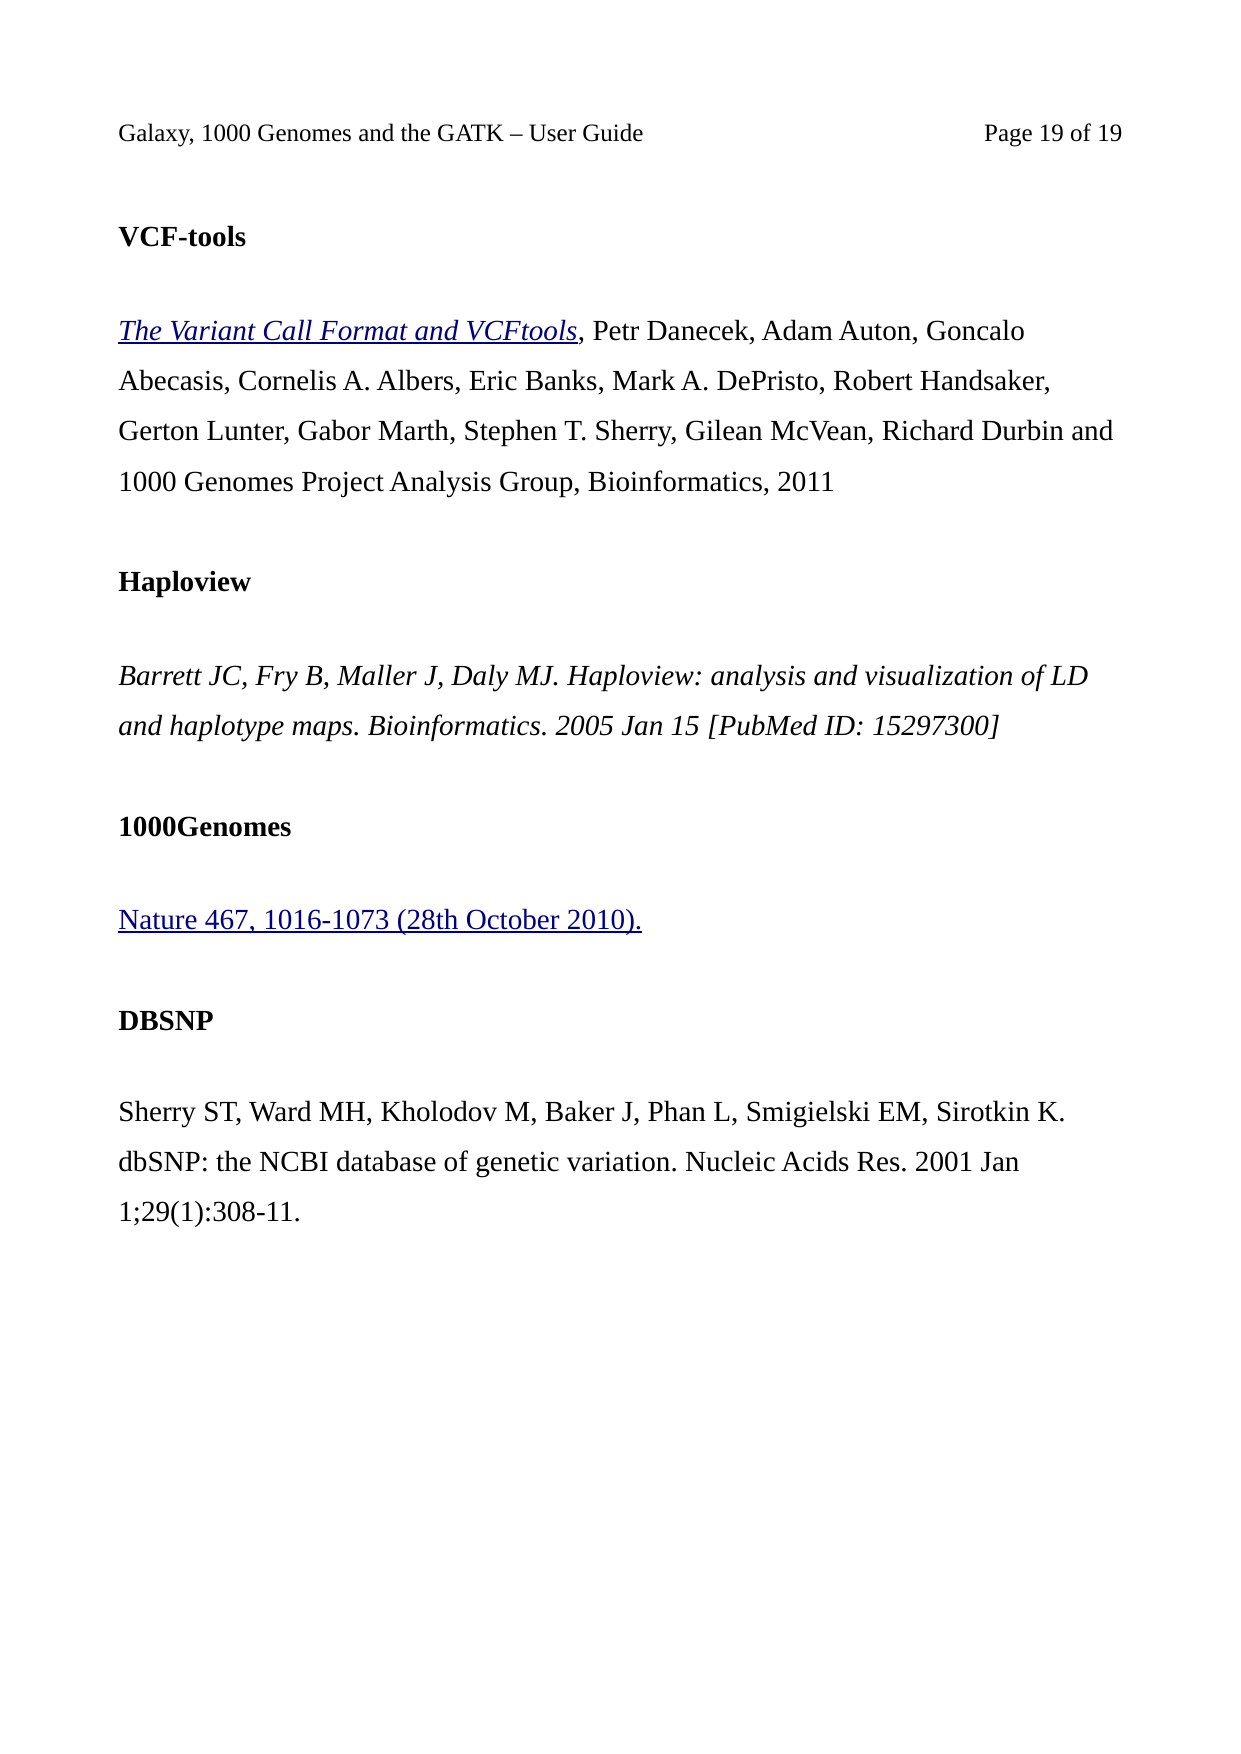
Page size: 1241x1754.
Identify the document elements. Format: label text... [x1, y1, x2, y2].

text Sherry ST, Ward MH, Kholodov M, Baker J, Phan L, Smigielski EM, Sirotkin K. dbSNP: the NCBI database of genetic variation. Nucleic Acids Res. 2001 Jan 1;29(1):308-11. [118, 1094, 1122, 1271]
text VCF-tools [118, 219, 1122, 253]
text Barrett JC, Fry B, Maller J, Daly MJ. Haploview: analysis and visualization of LD and haplotype maps. Bioinformatics. 2005 Jan 15 [PubMed ID: 15297300] 1000Genomes [118, 658, 1122, 842]
text Nature 467, 1016-1073 (28th October 2010). DBSNP [118, 902, 1122, 1079]
text The Variant Call Format and VCFtools, Petr Danecek, Adam Auton, Goncalo Abecasis, Cornelis A. Albers, Eric Banks, Mark A. DePristo, Robert Handsaker, Gerton Lunter, Gabor Marth, Stephen T. Sherry, Gilean McVean, Richard Durbin and 1000 Genomes Project Analysis Group, Bioinformatics, 2011 Haploview [118, 313, 1122, 598]
